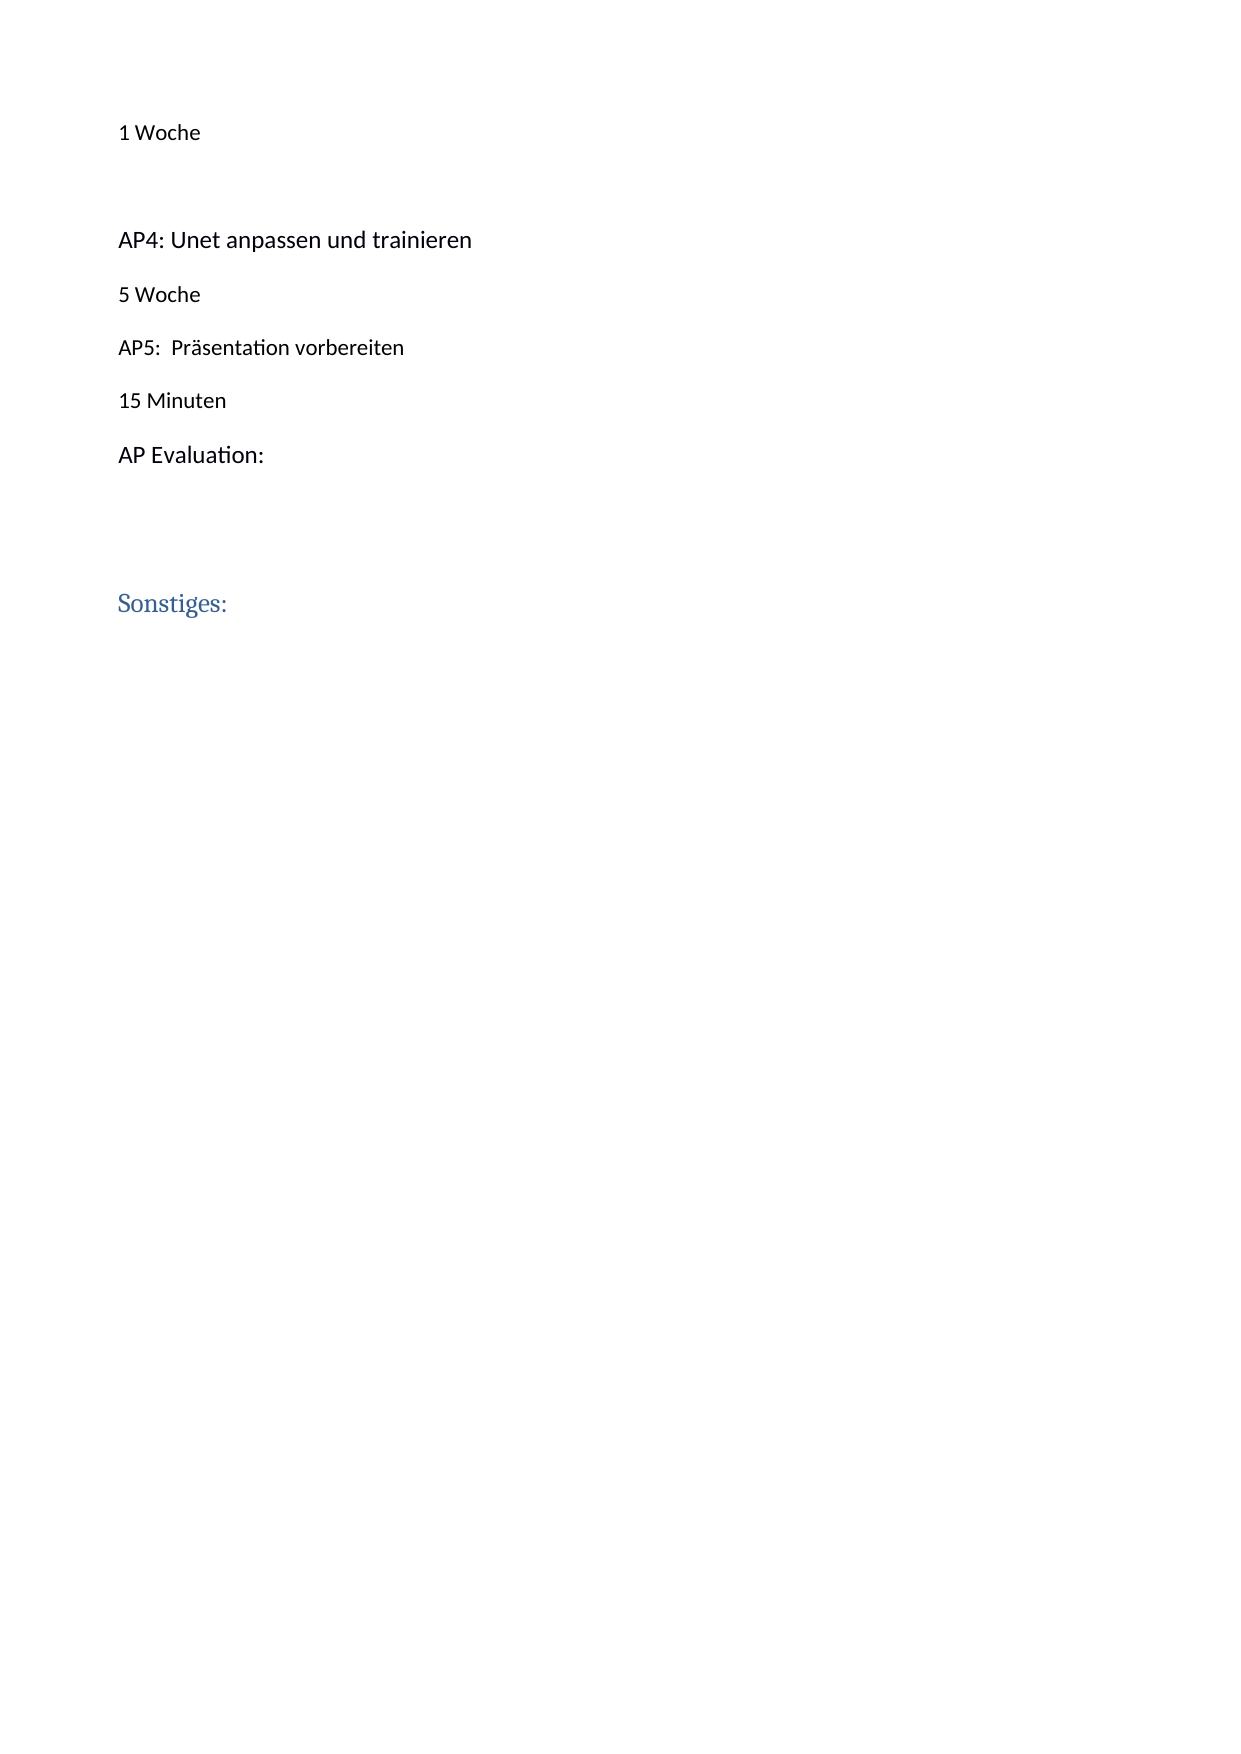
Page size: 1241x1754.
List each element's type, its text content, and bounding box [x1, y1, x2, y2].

text AP5: Präsentation vorbereiten [118, 333, 1122, 361]
text 5 Woche [118, 280, 1122, 308]
text 15 Minuten [118, 386, 1122, 414]
text AP4: Unet anpassen und trainieren [118, 224, 1122, 255]
text 1 Woche [118, 118, 1122, 146]
text AP Evaluation: [118, 439, 1122, 469]
text Sonstiges: [118, 588, 1122, 619]
